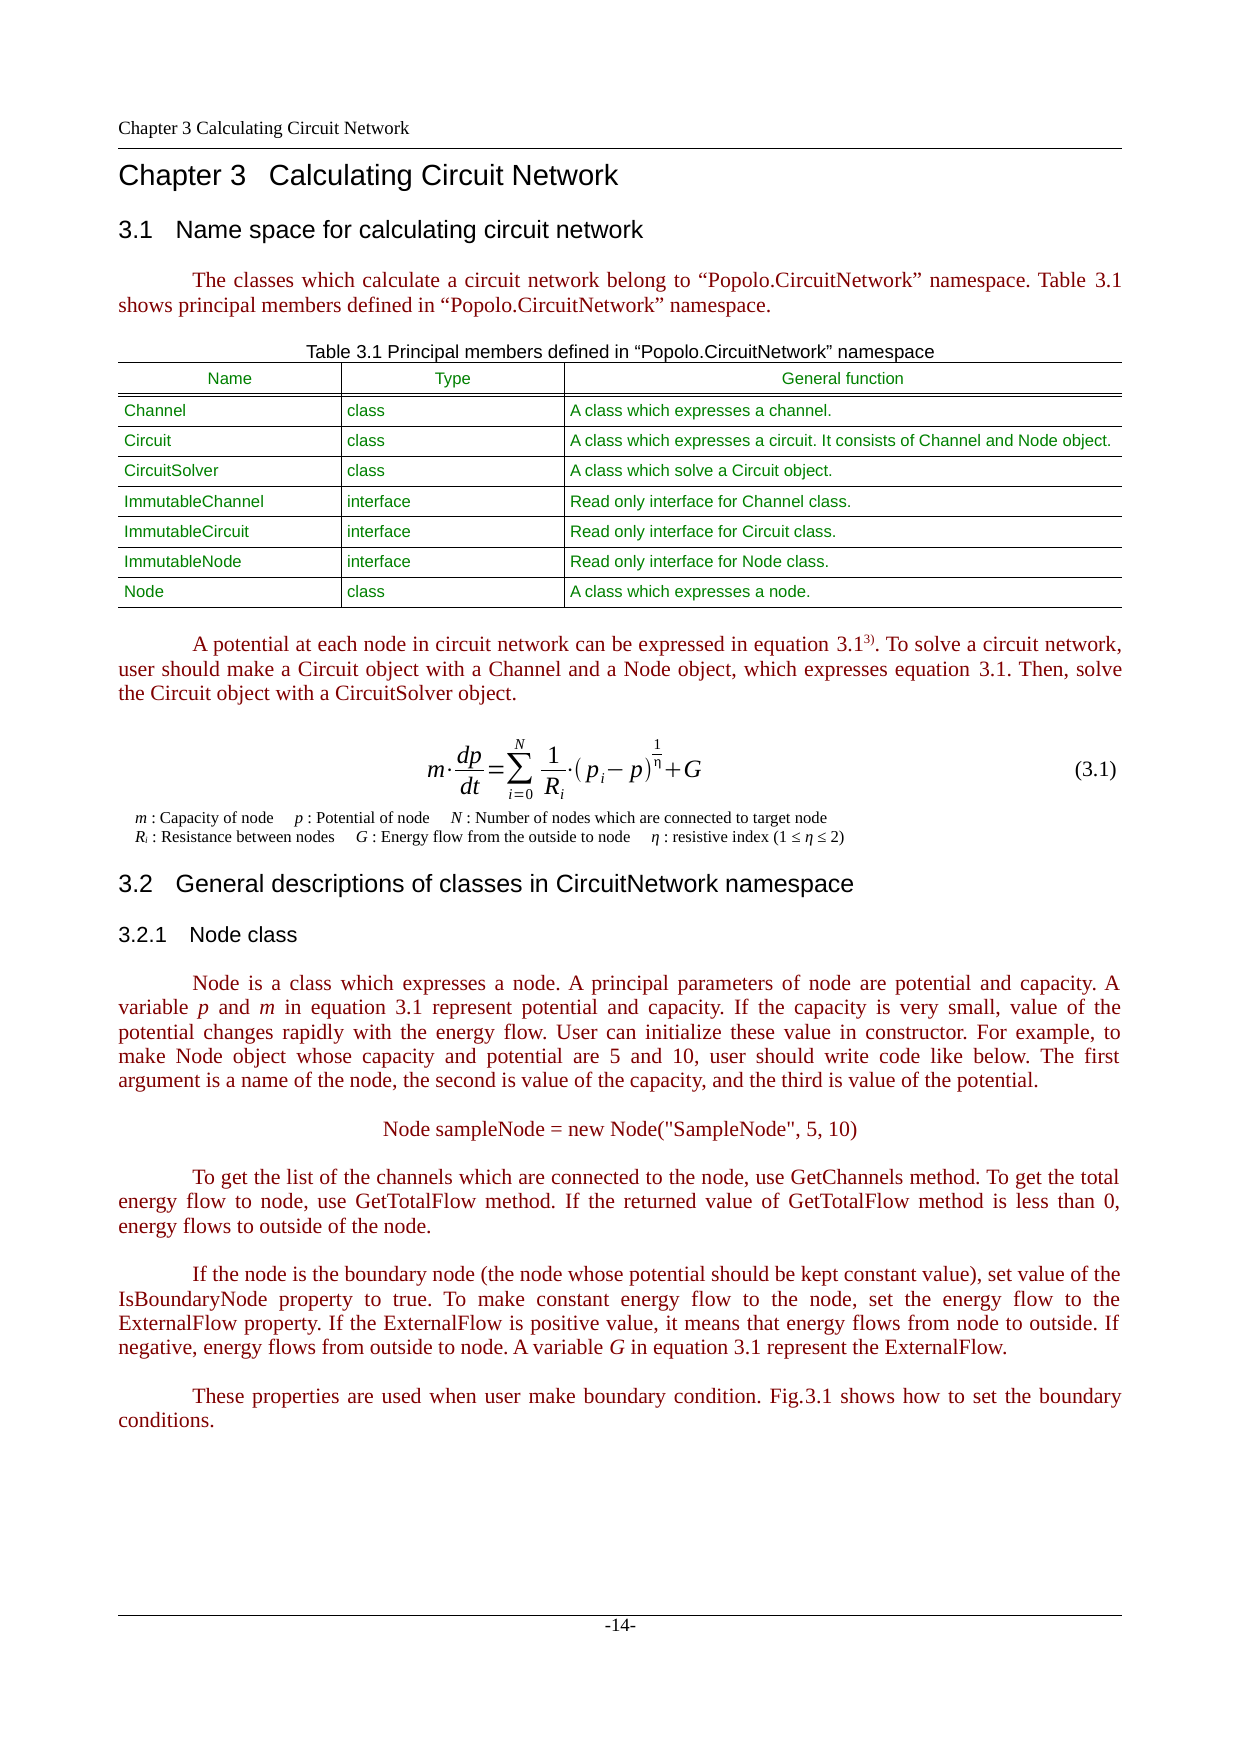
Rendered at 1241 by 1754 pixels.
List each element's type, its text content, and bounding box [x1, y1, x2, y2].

table_cell interface [342, 517, 564, 547]
table_cell ImmutableNode [118, 548, 341, 577]
subtitle Node class [118, 922, 1122, 947]
table_cell Read only interface for Channel class. [565, 487, 1122, 516]
table_cell class [342, 397, 564, 426]
subtitle Calculating Circuit Network [118, 159, 1122, 192]
text A potential at each node in circuit network can be expressed in equation 3.1). To solve a circuit network, user should make a Circuit object with a Channel and a Node object, which expresses equation 3.1. Then, solve the Circuit object with a CircuitSolver object. [118, 632, 1122, 705]
table_header Name [118, 363, 341, 393]
text Table 3.1 Principal members defined in “Popolo.CircuitNetwork” namespace [118, 341, 1122, 362]
table_cell Node [118, 578, 341, 607]
table_cell CircuitSolver [118, 457, 341, 486]
subtitle General descriptions of classes in CircuitNetwork namespace [118, 870, 1122, 898]
text Node sampleNode = new Node("SampleNode", 5, 10) [118, 1117, 1122, 1141]
text Ri : Resistance between nodes G : Energy flow from the outside to node η : resistive index (1 ≤ η ≤ 2) [118, 827, 1122, 846]
table_cell Read only interface for Node class. [565, 548, 1122, 577]
text m : Capacity of node p : Potential of node N : Number of nodes which are connected to target node [118, 809, 1122, 827]
table_cell Channel [118, 397, 341, 426]
table_cell class [342, 457, 564, 486]
text Node is a class which expresses a node. A principal parameters of node are potential and capacity. A variable p and m in equation 3.1 represent potential and capacity. If the capacity is very small, value of the potential changes rapidly with the energy flow. User can initialize these value in constructor. For example, to make Node object whose capacity and potential are 5 and 10, user should write code like below. The first argument is a name of the node, the second is value of the capacity, and the third is value of the potential. [118, 971, 1122, 1092]
table_cell Read only interface for Circuit class. [565, 517, 1122, 547]
text To get the list of the channels which are connected to the node, use GetChannels method. To get the total energy flow to node, use GetTotalFlow method. If the returned value of GetTotalFlow method is less than 0, energy flows to outside of the node. [118, 1165, 1122, 1238]
table_cell interface [342, 487, 564, 516]
text These properties are used when user make boundary condition. Fig.3.1 shows how to set the boundary conditions. [118, 1384, 1122, 1432]
table_cell interface [342, 548, 564, 577]
table_cell A class which expresses a circuit. It consists of Channel and Node object. [565, 427, 1122, 456]
table_header Type [342, 363, 564, 393]
table_cell ImmutableCircuit [118, 517, 341, 547]
table_cell A class which solve a Circuit object. [565, 457, 1122, 486]
table_cell A class which expresses a node. [565, 578, 1122, 607]
table_cell Circuit [118, 427, 341, 456]
table_cell class [342, 578, 564, 607]
text The classes which calculate a circuit network belong to “Popolo.CircuitNetwork” namespace. Table 3.1 shows principal members defined in “Popolo.CircuitNetwork” namespace. [118, 268, 1122, 317]
table_header (3.1) [1010, 729, 1122, 809]
subtitle Name space for calculating circuit network [118, 216, 1122, 244]
table_cell A class which expresses a channel. [565, 397, 1122, 426]
table_cell class [342, 427, 564, 456]
text If the node is the boundary node (the node whose potential should be kept constant value), set value of the IsBoundaryNode property to true. To make constant energy flow to the node, set the energy flow to the ExternalFlow property. If the ExternalFlow is positive value, it means that energy flows from node to outside. If negative, energy flows from outside to node. A variable G in equation 3.1 represent the ExternalFlow. [118, 1262, 1122, 1359]
table_cell ImmutableChannel [118, 487, 341, 516]
table_header General function [565, 363, 1122, 393]
table_header [118, 729, 1010, 809]
